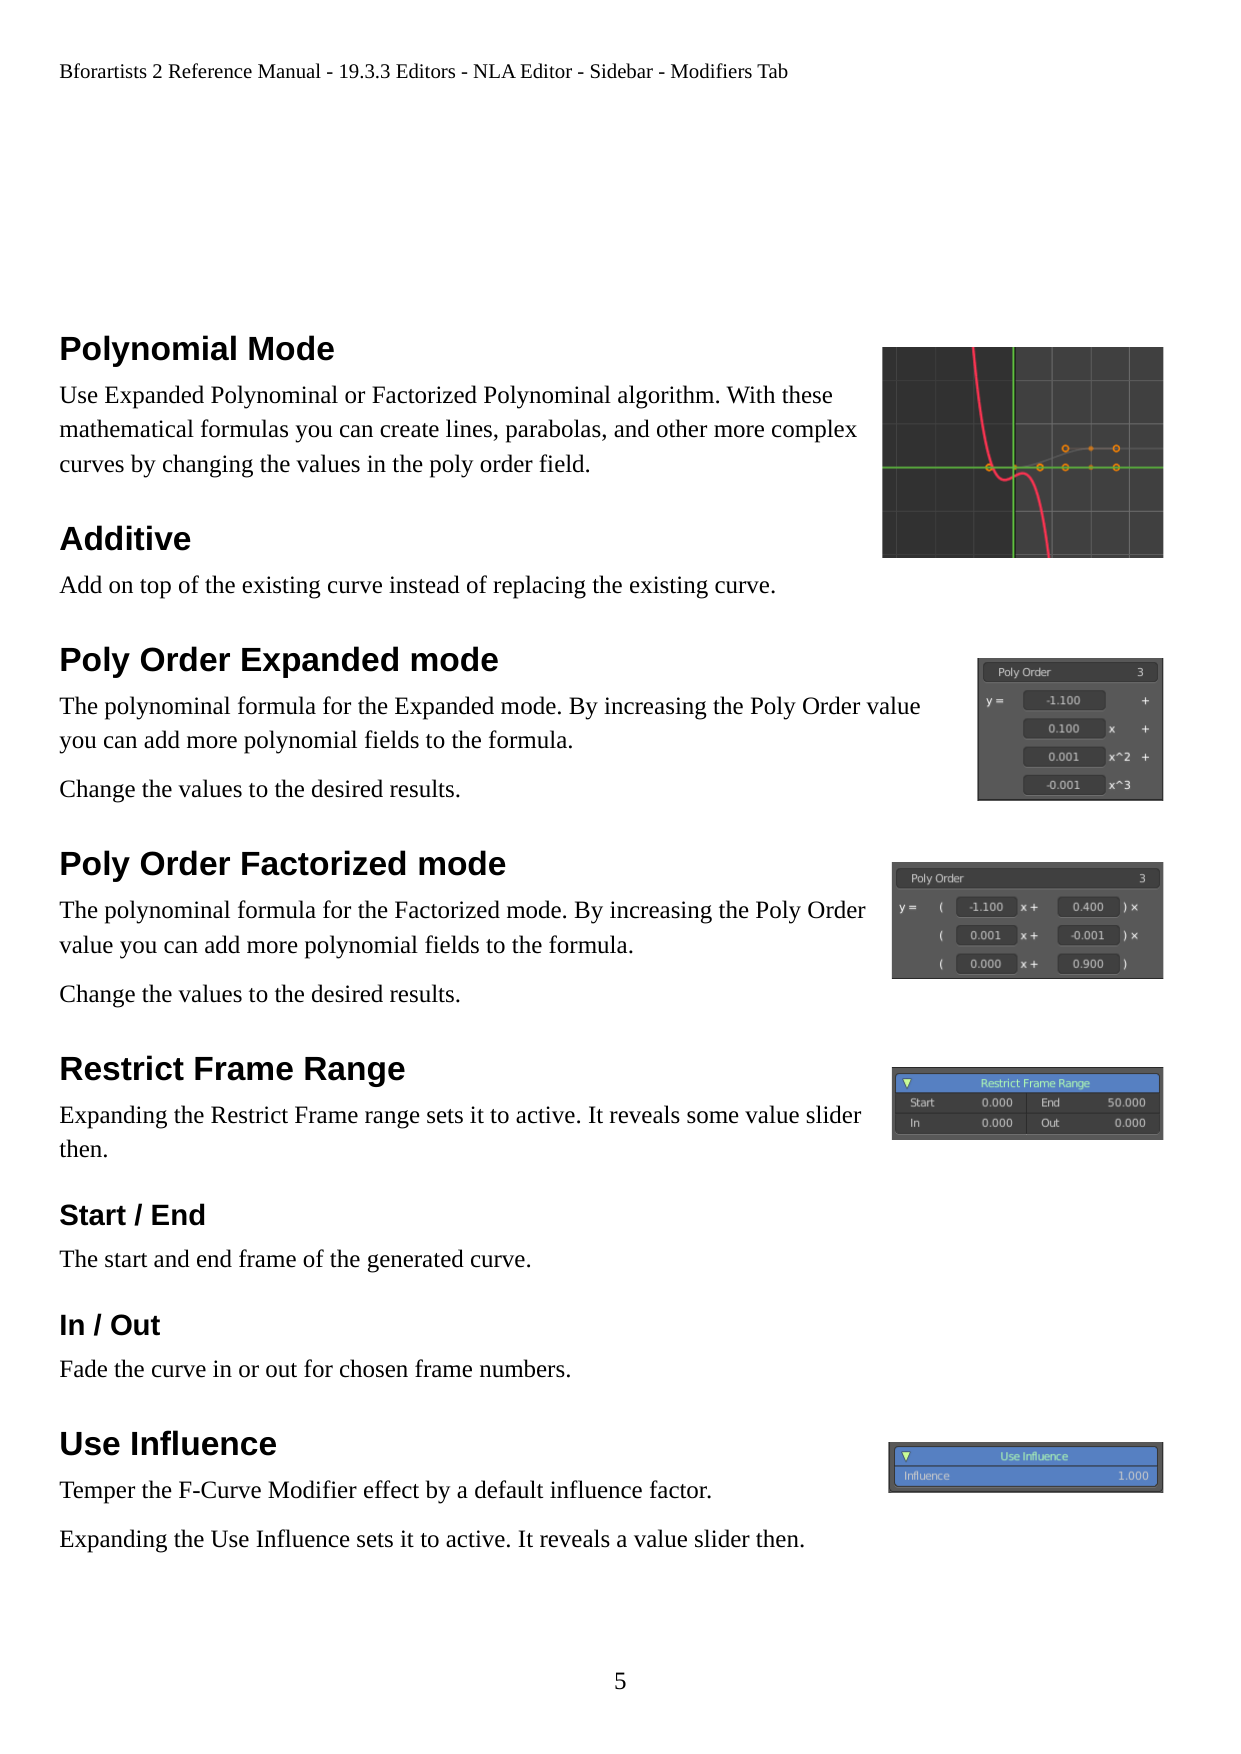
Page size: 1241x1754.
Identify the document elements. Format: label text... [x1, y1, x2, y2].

picture [891, 1067, 1164, 1140]
picture [882, 347, 1164, 558]
text Use Expanded Polynominal or Factorized Polynominal algorithm. With these mathematical formulas you can create lines, parabolas, and other more complex curves by changing the values in the poly order field. [59, 380, 882, 477]
picture [891, 862, 1164, 979]
subtitle Additive [59, 518, 882, 557]
subtitle Restrict Frame Range [59, 1049, 1181, 1087]
text The polynominal formula for the Expanded mode. By increasing the Poly Order value you can add more polynomial fields to the formula. [59, 691, 977, 754]
picture [977, 658, 1164, 801]
text Temper the F-Curve Modifier effect by a default influence factor. [59, 1475, 1181, 1504]
subtitle Start / End [59, 1198, 1181, 1232]
subtitle Polynomial Mode [59, 328, 1181, 367]
text Expanding the Restrict Frame range sets it to active. It reveals some value slider then. [59, 1100, 1181, 1163]
subtitle In / Out [59, 1308, 1181, 1342]
subtitle Poly Order Factorized mode [59, 844, 1181, 883]
text The polynominal formula for the Factorized mode. By increasing the Poly Order value you can add more polynomial fields to the formula. [59, 895, 891, 958]
subtitle Poly Order Expanded mode [59, 639, 1181, 678]
subtitle Use Influence [59, 1424, 1181, 1463]
text Expanding the Use Influence sets it to active. It reveals a value slider then. [59, 1524, 1181, 1553]
text Add on top of the existing curve instead of replacing the existing curve. [59, 570, 1181, 598]
text The start and end frame of the generated curve. [59, 1244, 1181, 1273]
subtitle [1164, 518, 1181, 557]
text Change the values to the desired results. [59, 979, 1181, 1008]
picture [888, 1442, 1164, 1493]
text Fade the curve in or out for chosen frame numbers. [59, 1354, 1181, 1383]
text Change the values to the desired results. [59, 774, 1181, 803]
